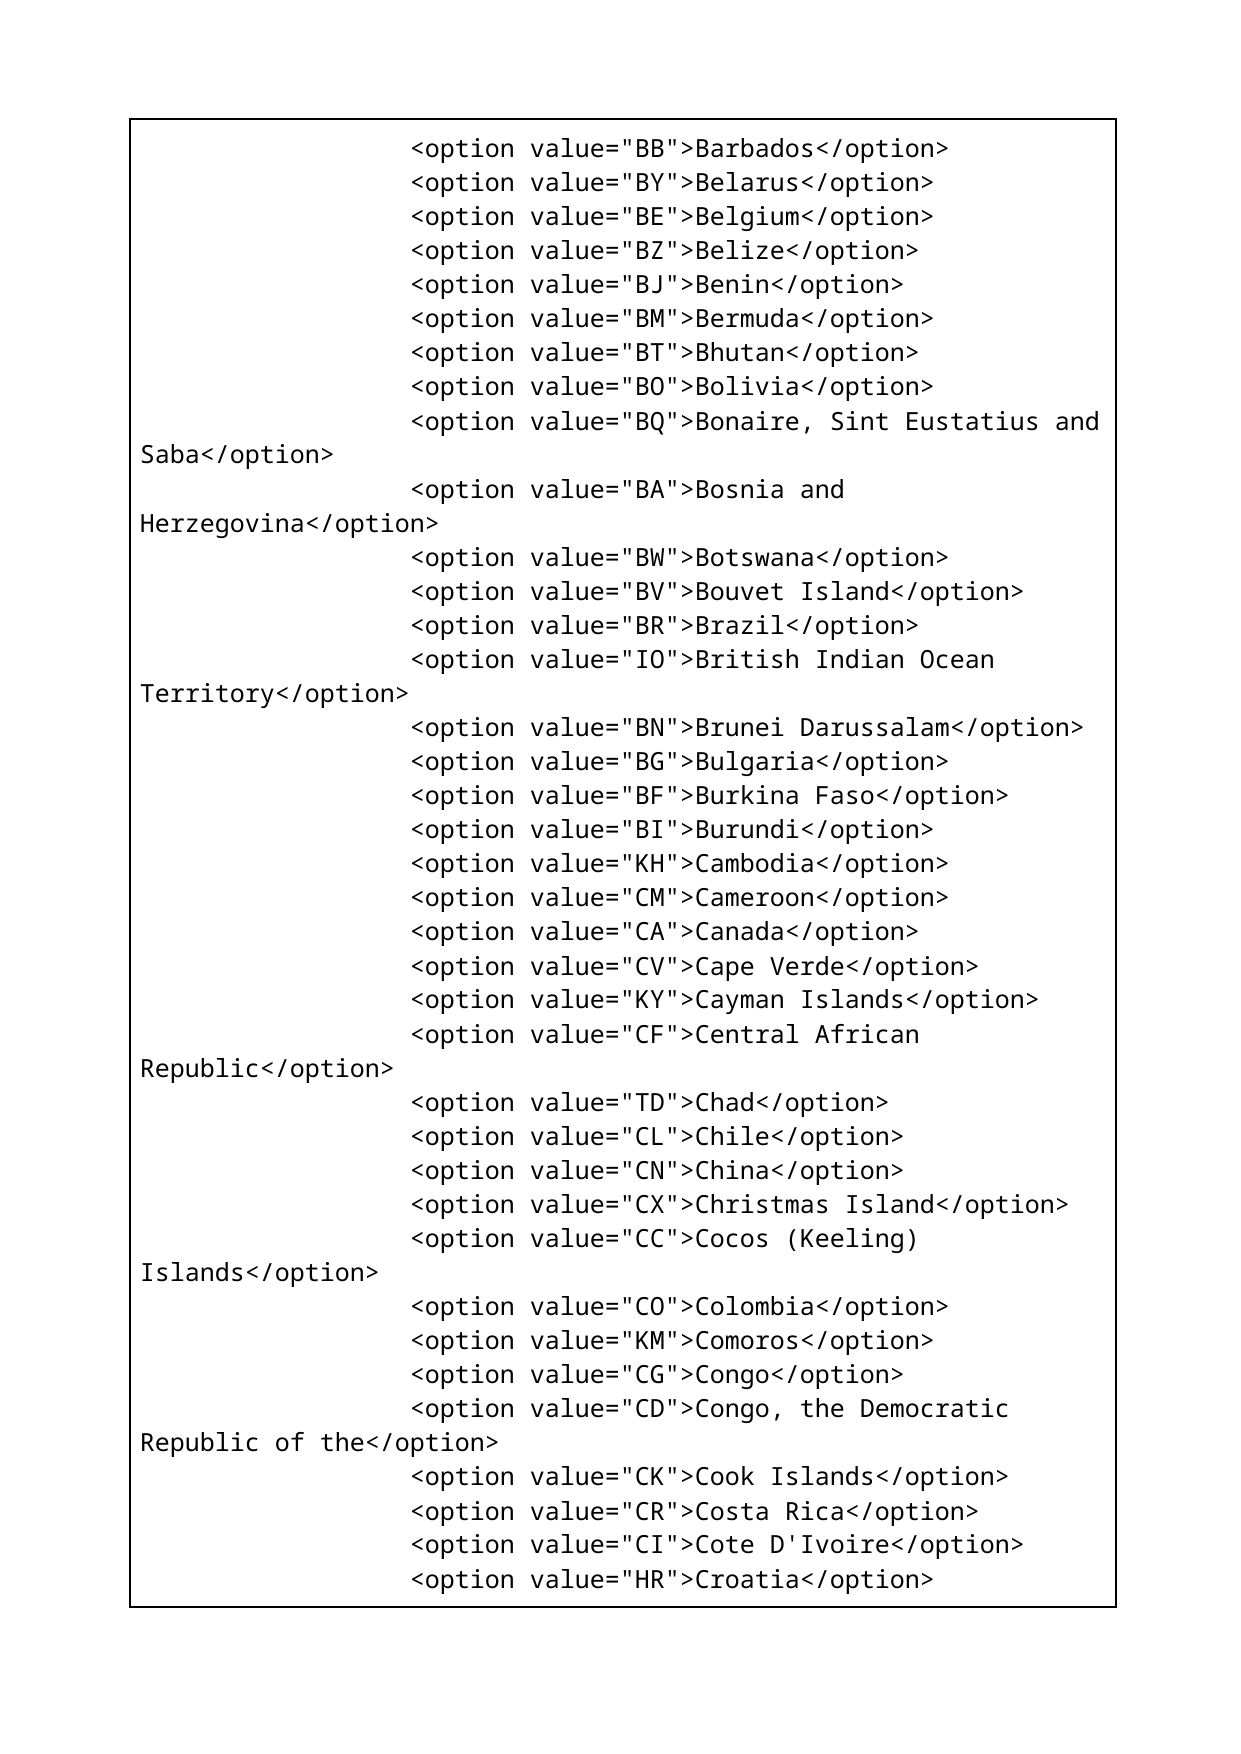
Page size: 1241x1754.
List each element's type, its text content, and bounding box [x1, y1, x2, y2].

table_cell <option value="BB">Barbados</option> <option value="BY">Belarus</option> <option value="BE">Belgium</option> <option value="BZ">Belize</option> <option value="BJ">Benin</option> <option value="BM">Bermuda</option> <option value="BT">Bhutan</option> <option value="BO">Bolivia</option> <option value="BQ">Bonaire, Sint Eustatius and Saba</option> <option value="BA">Bosnia and Herzegovina</option> <option value="BW">Botswana</option> <option value="BV">Bouvet Island</option> <option value="BR">Brazil</option> <option value="IO">British Indian Ocean Territory</option> <option value="BN">Brunei Darussalam</option> <option value="BG">Bulgaria</option> <option value="BF">Burkina Faso</option> <option value="BI">Burundi</option> <option value="KH">Cambodia</option> <option value="CM">Cameroon</option> <option value="CA">Canada</option> <option value="CV">Cape Verde</option> <option value="KY">Cayman Islands</option> <option value="CF">Central African Republic</option> <option value="TD">Chad</option> <option value="CL">Chile</option> <option value="CN">China</option> <option value="CX">Christmas Island</option> <option value="CC">Cocos (Keeling) Islands</option> <option value="CO">Colombia</option> <option value="KM">Comoros</option> <option value="CG">Congo</option> <option value="CD">Congo, the Democratic Republic of the</option> <option value="CK">Cook Islands</option> <option value="CR">Costa Rica</option> <option value="CI">Cote D'Ivoire</option> <option value="HR">Croatia</option> [131, 120, 1115, 1606]
